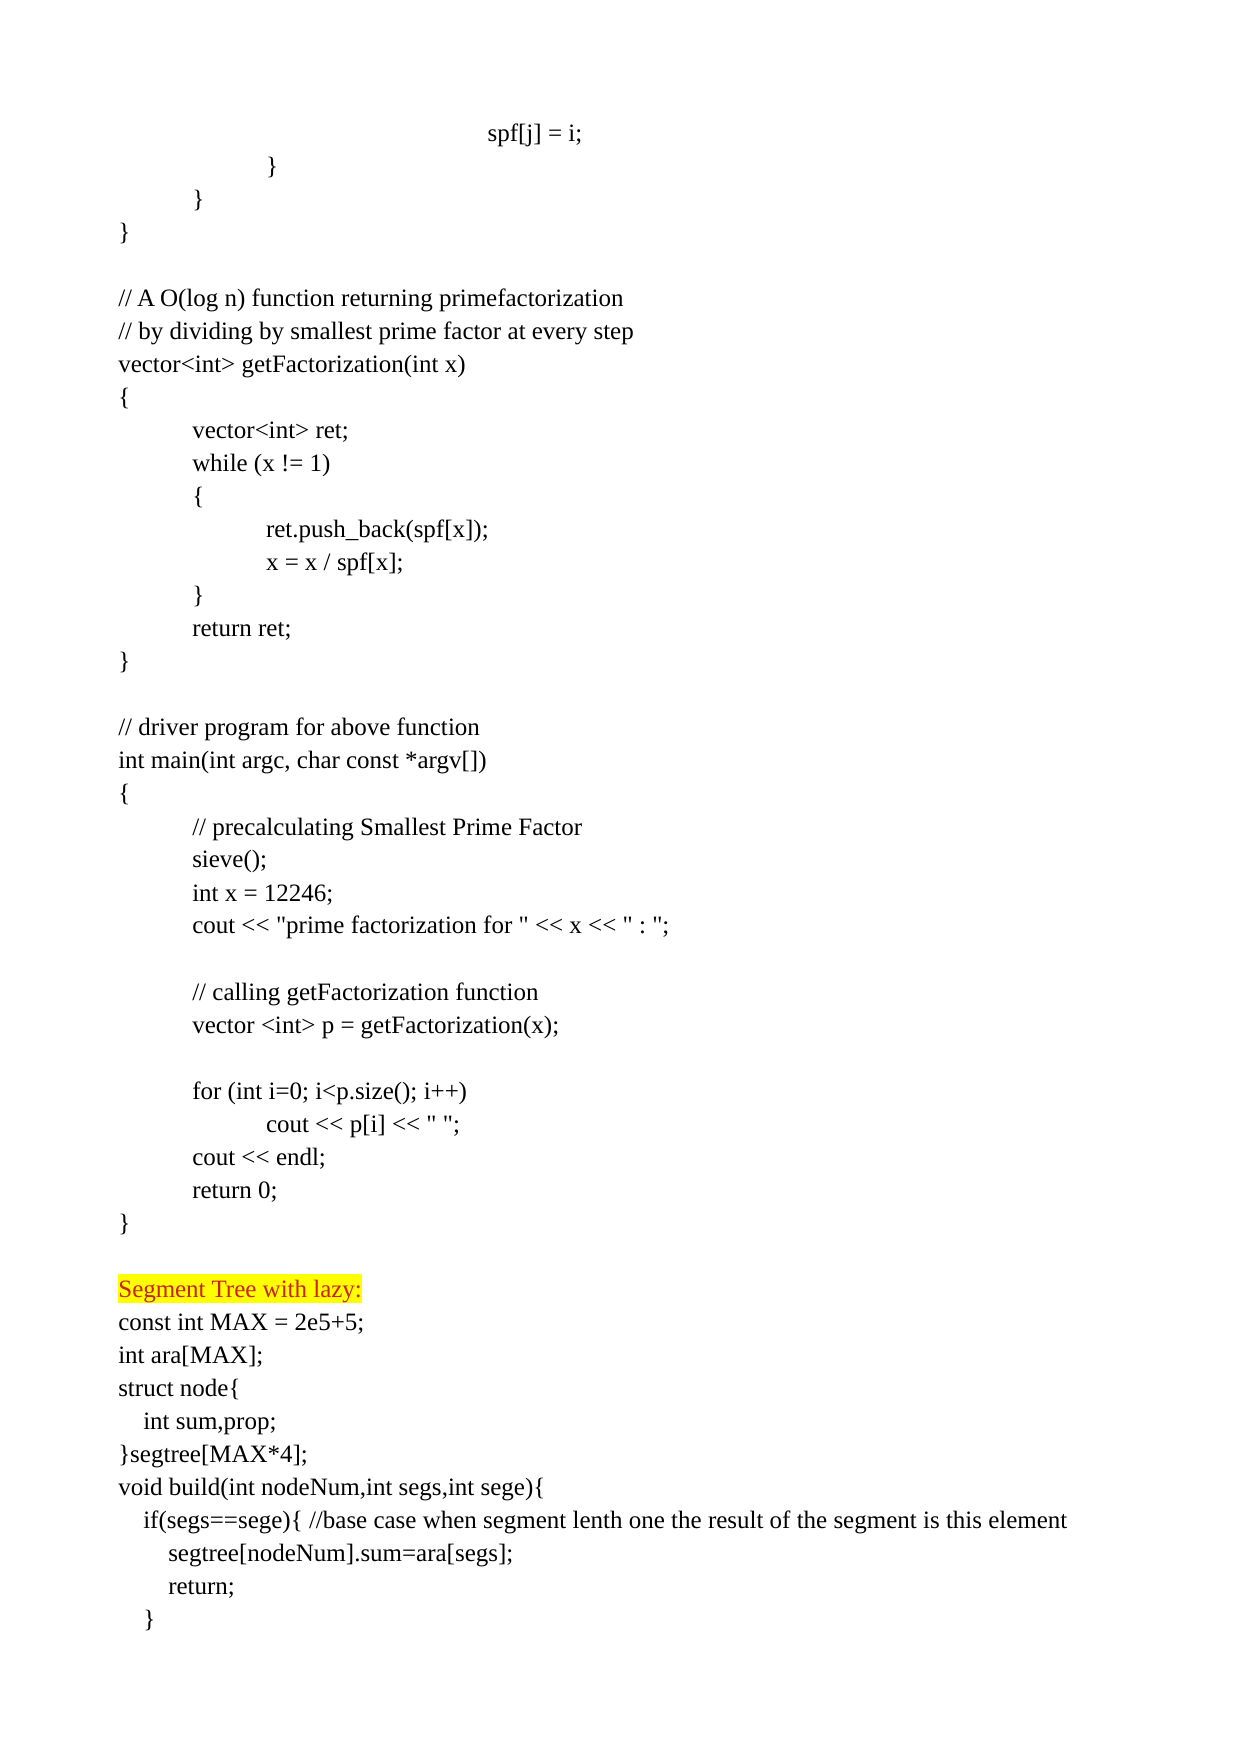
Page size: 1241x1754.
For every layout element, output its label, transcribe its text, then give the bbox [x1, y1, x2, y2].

text } [118, 217, 1122, 246]
text if(segs==sege){ //base case when segment lenth one the result of the segment is this element [118, 1505, 1122, 1534]
text }segtree[MAX*4]; [118, 1439, 1122, 1468]
text segtree[nodeNum].sum=ara[segs]; [118, 1538, 1122, 1567]
text // A O(log n) function returning primefactorization [118, 283, 1122, 312]
text while (x != 1) [118, 448, 1122, 477]
text cout << endl; [118, 1142, 1122, 1171]
text // precalculating Smallest Prime Factor [118, 812, 1122, 840]
text } [118, 580, 1122, 609]
text } [118, 1604, 1122, 1633]
text x = x / spf[x]; [118, 547, 1122, 576]
text cout << "prime factorization for " << x << " : "; [118, 911, 1122, 939]
text int main(int argc, char const *argv[]) [118, 746, 1122, 774]
text vector <int> p = getFactorization(x); [118, 1010, 1122, 1038]
text int ara[MAX]; [118, 1340, 1122, 1369]
text { [118, 481, 1122, 510]
text // driver program for above function [118, 712, 1122, 741]
text Segment Tree with lazy: [118, 1274, 1122, 1303]
text // calling getFactorization function [118, 977, 1122, 1005]
text return 0; [118, 1175, 1122, 1203]
text spf[j] = i; [118, 118, 1122, 147]
text ret.push_back(spf[x]); [118, 514, 1122, 543]
text } [118, 151, 1122, 180]
text sieve(); [118, 844, 1122, 873]
text // by dividing by smallest prime factor at every step [118, 316, 1122, 345]
text return; [118, 1571, 1122, 1600]
text int x = 12246; [118, 878, 1122, 906]
text int sum,prop; [118, 1406, 1122, 1435]
text const int MAX = 2e5+5; [118, 1307, 1122, 1336]
text } [118, 646, 1122, 675]
text { [118, 382, 1122, 411]
text struct node{ [118, 1373, 1122, 1402]
text return ret; [118, 613, 1122, 642]
text vector<int> getFactorization(int x) [118, 349, 1122, 378]
text } [118, 184, 1122, 213]
text for (int i=0; i<p.size(); i++) [118, 1076, 1122, 1104]
text } [118, 1208, 1122, 1237]
text void build(int nodeNum,int segs,int sege){ [118, 1472, 1122, 1501]
text { [118, 778, 1122, 807]
text vector<int> ret; [118, 415, 1122, 444]
text cout << p[i] << " "; [118, 1109, 1122, 1137]
